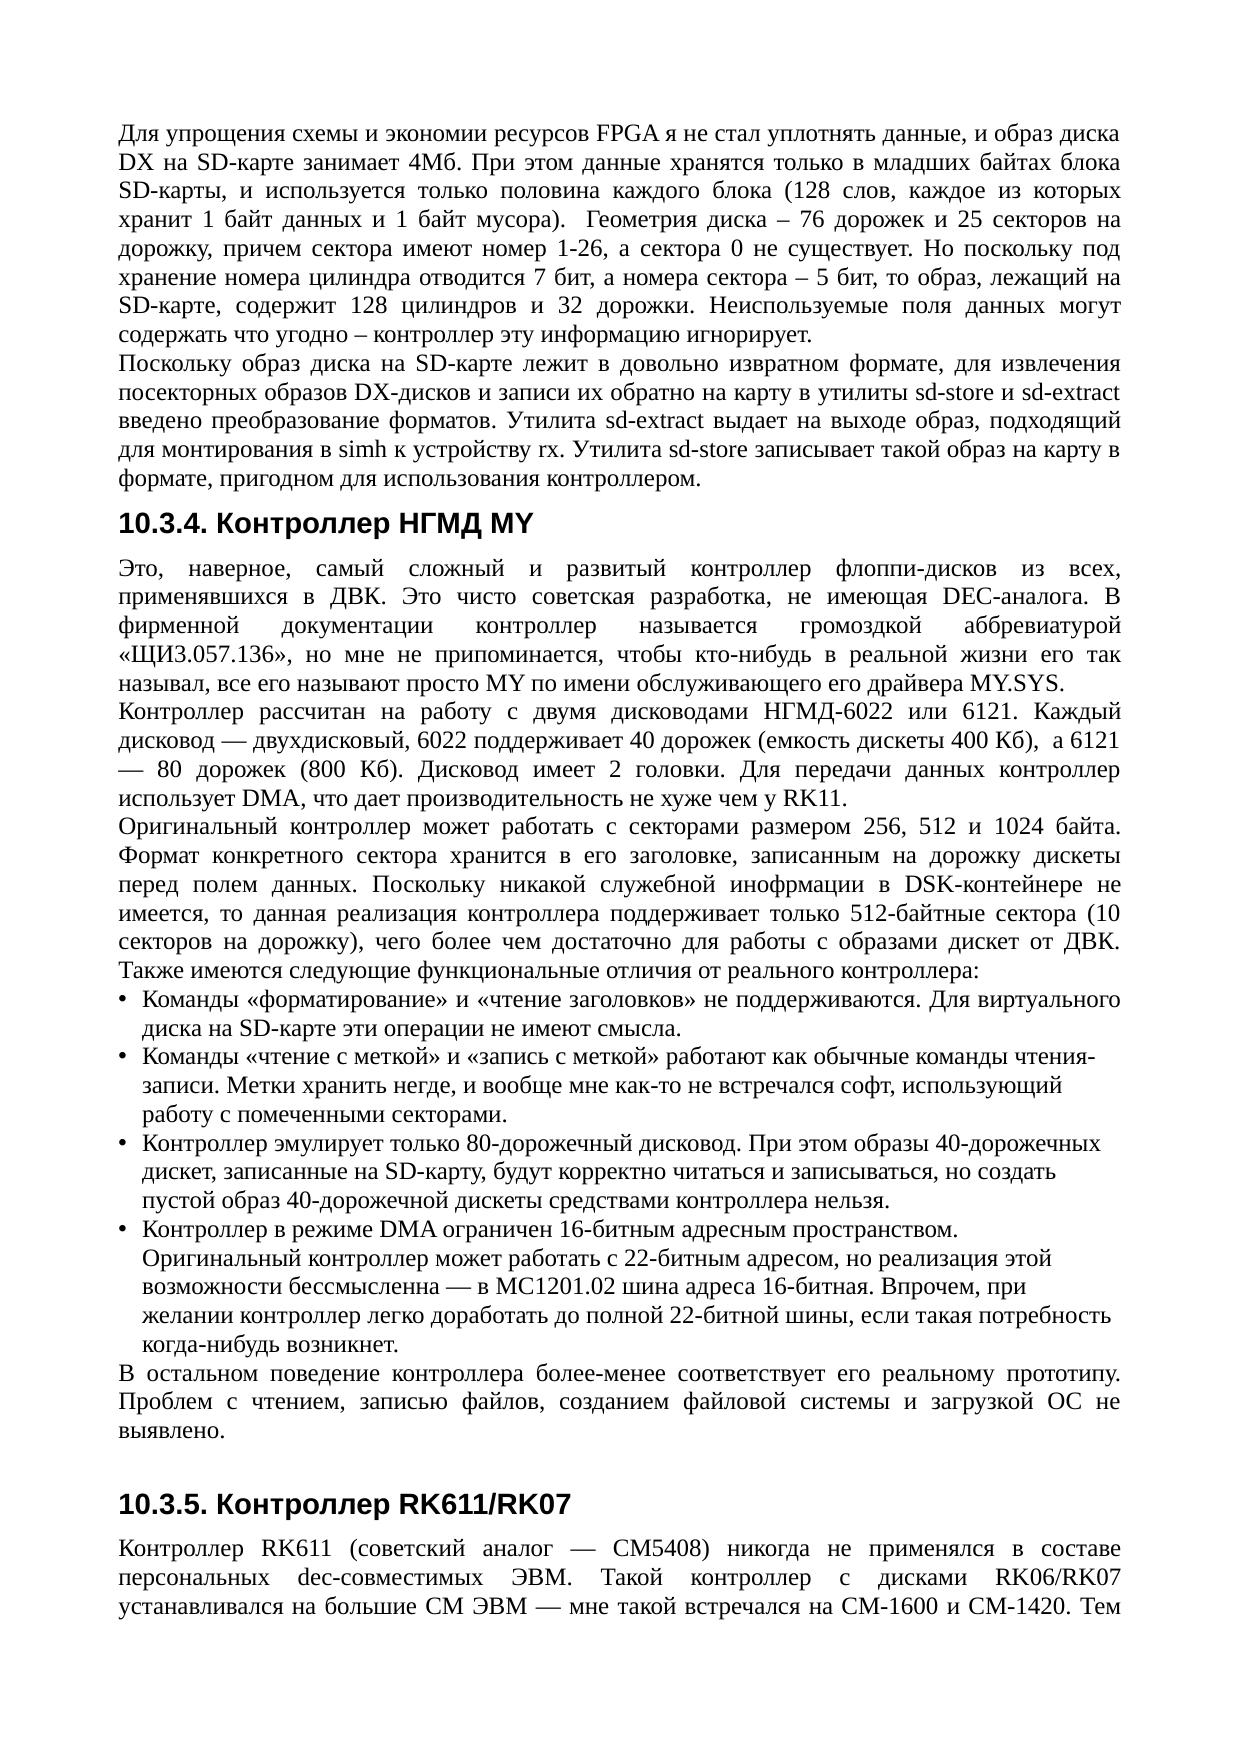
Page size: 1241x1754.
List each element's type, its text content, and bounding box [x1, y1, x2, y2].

text Поскольку образ диска на SD-карте лежит в довольно извратном формате, для извлечения посекторных образов DX-дисков и записи их обратно на карту в утилиты sd-store и sd-extract введено преобразование форматов. Утилита sd-extract выдает на выходе образ, подходящий для монтирования в simh к устройству rx. Утилита sd-store записывает такой образ на карту в формате, пригодном для использования контроллером. [118, 348, 1122, 492]
list Контроллер в режиме DMA ограничен 16-битным адресным пространством. Оригинальный контроллер может работать с 22-битным адресом, но реализация этой возможности бессмысленна — в МС1201.02 шина адреса 16-битная. Впрочем, при желании контроллер легко доработать до полной 22-битной шины, если такая потребность когда-нибудь возникнет. [118, 1214, 1122, 1358]
list Контроллер эмулирует только 80-дорожечный дисковод. При этом образы 40-дорожечных дискет, записанные на SD-карту, будут корректно читаться и записываться, но создать пустой образ 40-дорожечной дискеты средствами контроллера нельзя. [118, 1128, 1122, 1214]
text Контроллер рассчитан на работу с двумя дисководами НГМД-6022 или 6121. Каждый дисковод — двухдисковый, 6022 поддерживает 40 дорожек (емкость дискеты 400 Кб), а 6121 — 80 дорожек (800 Кб). Дисковод имеет 2 головки. Для передачи данных контроллер использует DMA, что дает производительность не хуже чем у RK11. [118, 696, 1122, 811]
text В остальном поведение контроллера более-менее соответствует его реальному прототипу. Проблем с чтением, записью файлов, созданием файловой системы и загрузкой ОС не выявлено. [118, 1358, 1122, 1444]
text Это, наверное, самый сложный и развитый контроллер флоппи-дисков из всех, применявшихся в ДВК. Это чисто советская разработка, не имеющая DEC-аналога. В фирменной документации контроллер называется громоздкой аббревиатурой «ЩИ3.057.136», но мне не припоминается, чтобы кто-нибудь в реальной жизни его так называл, все его называют просто MY по имени обслуживающего его драйвера MY.SYS. [118, 553, 1122, 696]
subtitle 10.3.5. Контроллер RK611/RK07 [118, 1487, 1122, 1521]
text Контроллер RK611 (советский аналог — СМ5408) никогда не применялся в составе персональных dec-совместимых ЭВМ. Такой контроллер с дисками RK06/RK07 устанавливался на большие СМ ЭВМ — мне такой встречался на СМ-1600 и СМ-1420. Тем [118, 1533, 1122, 1620]
list Команды «чтение с меткой» и «запись с меткой» работают как обычные команды чтения-записи. Метки хранить негде, и вообще мне как-то не встречался софт, использующий работу с помеченными секторами. [118, 1041, 1122, 1128]
text Оригинальный контроллер может работать с секторами размером 256, 512 и 1024 байта. Формат конкретного сектора хранится в его заголовке, записанным на дорожку дискеты перед полем данных. Поскольку никакой служебной инофрмации в DSK-контейнере не имеется, то данная реализация контроллера поддерживает только 512-байтные сектора (10 секторов на дорожку), чего более чем достаточно для работы с образами дискет от ДВК. Также имеются следующие функциональные отличия от реального контроллера: [118, 811, 1122, 984]
text Для упрощения схемы и экономии ресурсов FPGA я не стал уплотнять данные, и образ диска DX на SD-карте занимает 4Мб. При этом данные хранятся только в младших байтах блока SD-карты, и используется только половина каждого блока (128 слов, каждое из которых хранит 1 байт данных и 1 байт мусора). Геометрия диска – 76 дорожек и 25 секторов на дорожку, причем сектора имеют номер 1-26, а сектора 0 не существует. Но поскольку под хранение номера цилиндра отводится 7 бит, а номера сектора – 5 бит, то образ, лежащий на SD-карте, содержит 128 цилиндров и 32 дорожки. Неиспользуемые поля данных могут содержать что угодно – контроллер эту информацию игнорирует. [118, 118, 1122, 348]
list Команды «форматирование» и «чтение заголовков» не поддерживаются. Для виртуального диска на SD-карте эти операции не имеют смысла. [118, 984, 1122, 1041]
subtitle 10.3.4. Контроллер НГМД MY [118, 506, 1122, 540]
